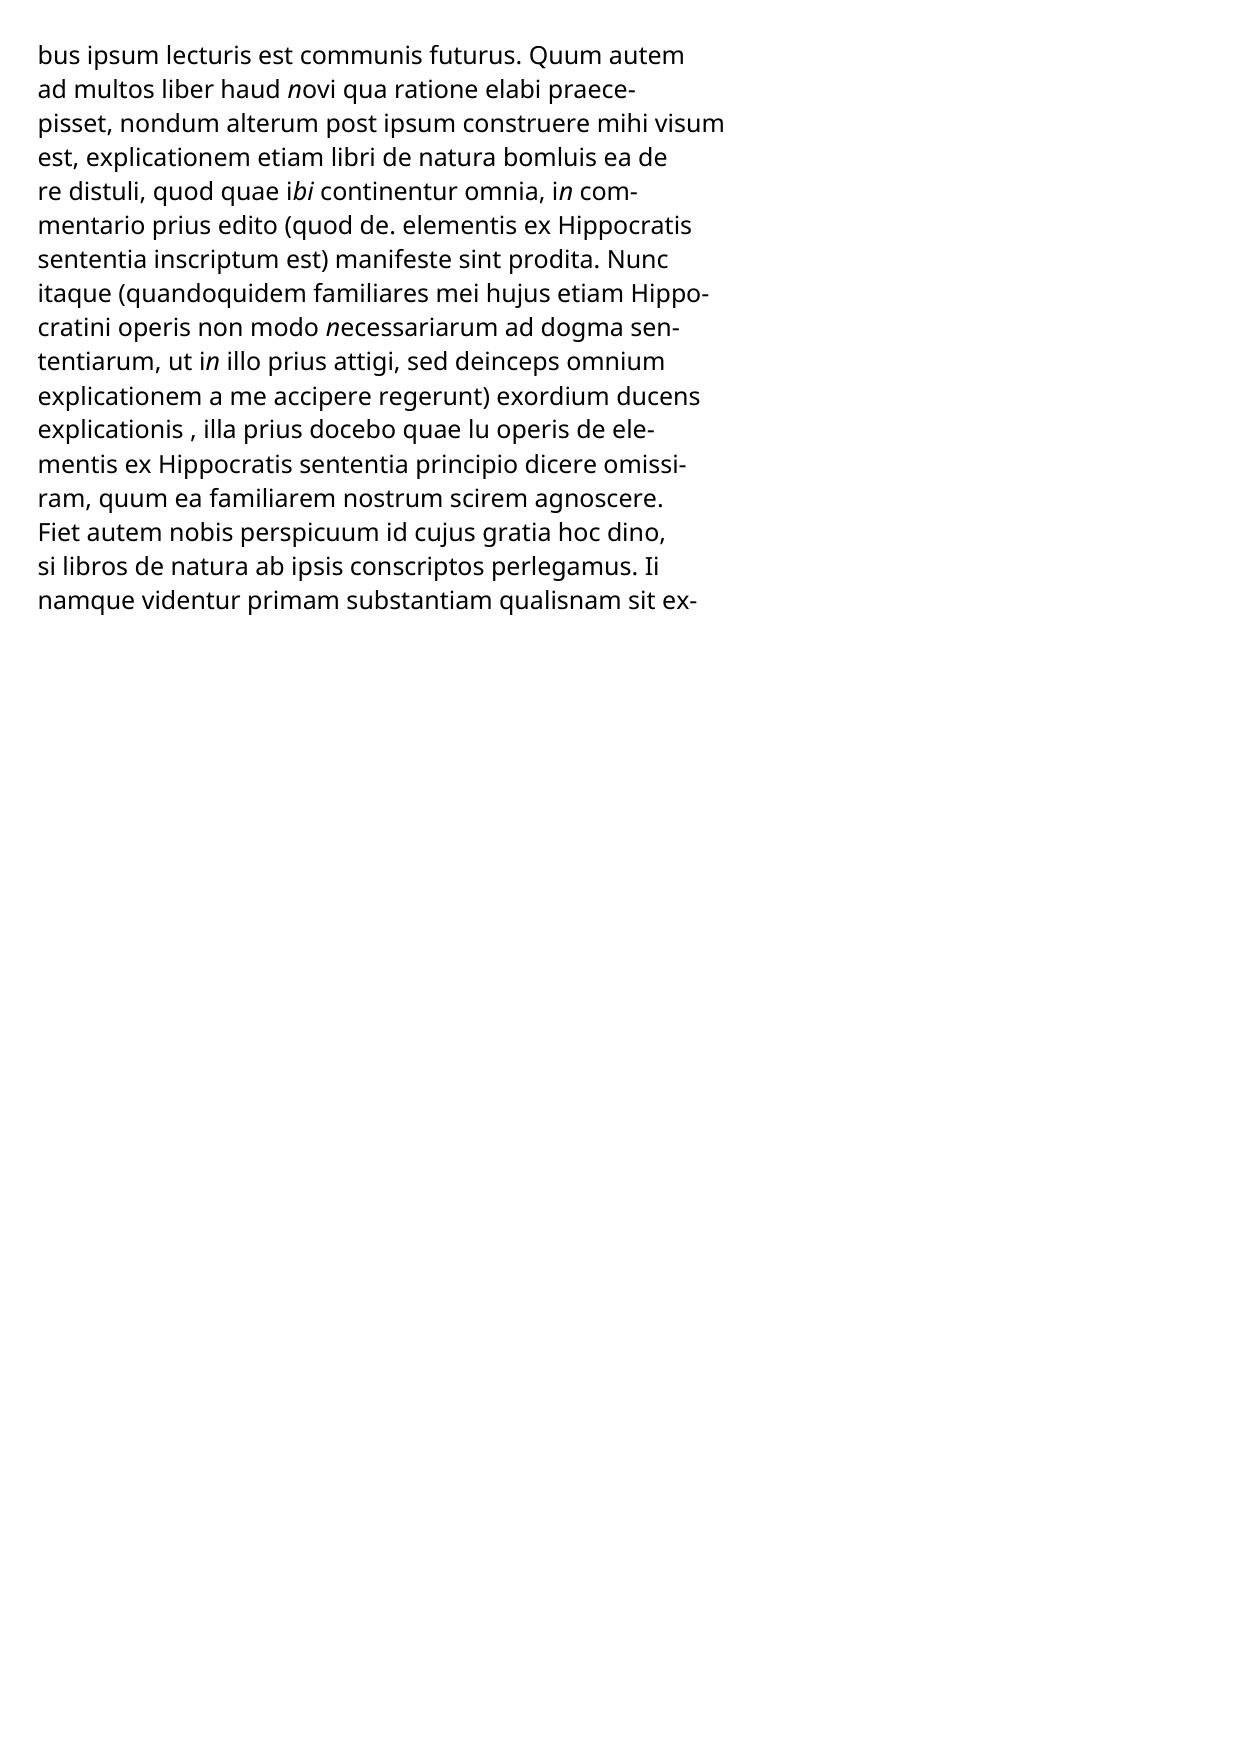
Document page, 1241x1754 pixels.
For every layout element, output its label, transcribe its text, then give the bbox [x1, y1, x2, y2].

text bus ipsum lecturis est communis futurus. Quum autem ad multos liber haud novi qua ratione elabi praece- pisset, nondum alterum post ipsum construere mihi visum est, explicationem etiam libri de natura bomluis ea de re distuli, quod quae ibi continentur omnia, in com- mentario prius edito (quod de. elementis ex Hippocratis sententia inscriptum est) manifeste sint prodita. Nunc itaque (quandoquidem familiares mei hujus etiam Hippo- cratini operis non modo necessariarum ad dogma sen- tentiarum, ut in illo prius attigi, sed deinceps omnium explicationem a me accipere regerunt) exordium ducens explicationis , illa prius docebo quae lu operis de ele- mentis ex Hippocratis sententia principio dicere omissi- ram, quum ea familiarem nostrum scirem agnoscere. Fiet autem nobis perspicuum id cujus gratia hoc dino, si libros de natura ab ipsis conscriptos perlegamus. Ii namque videntur primam substantiam qualisnam sit ex- [37, 37, 1203, 617]
